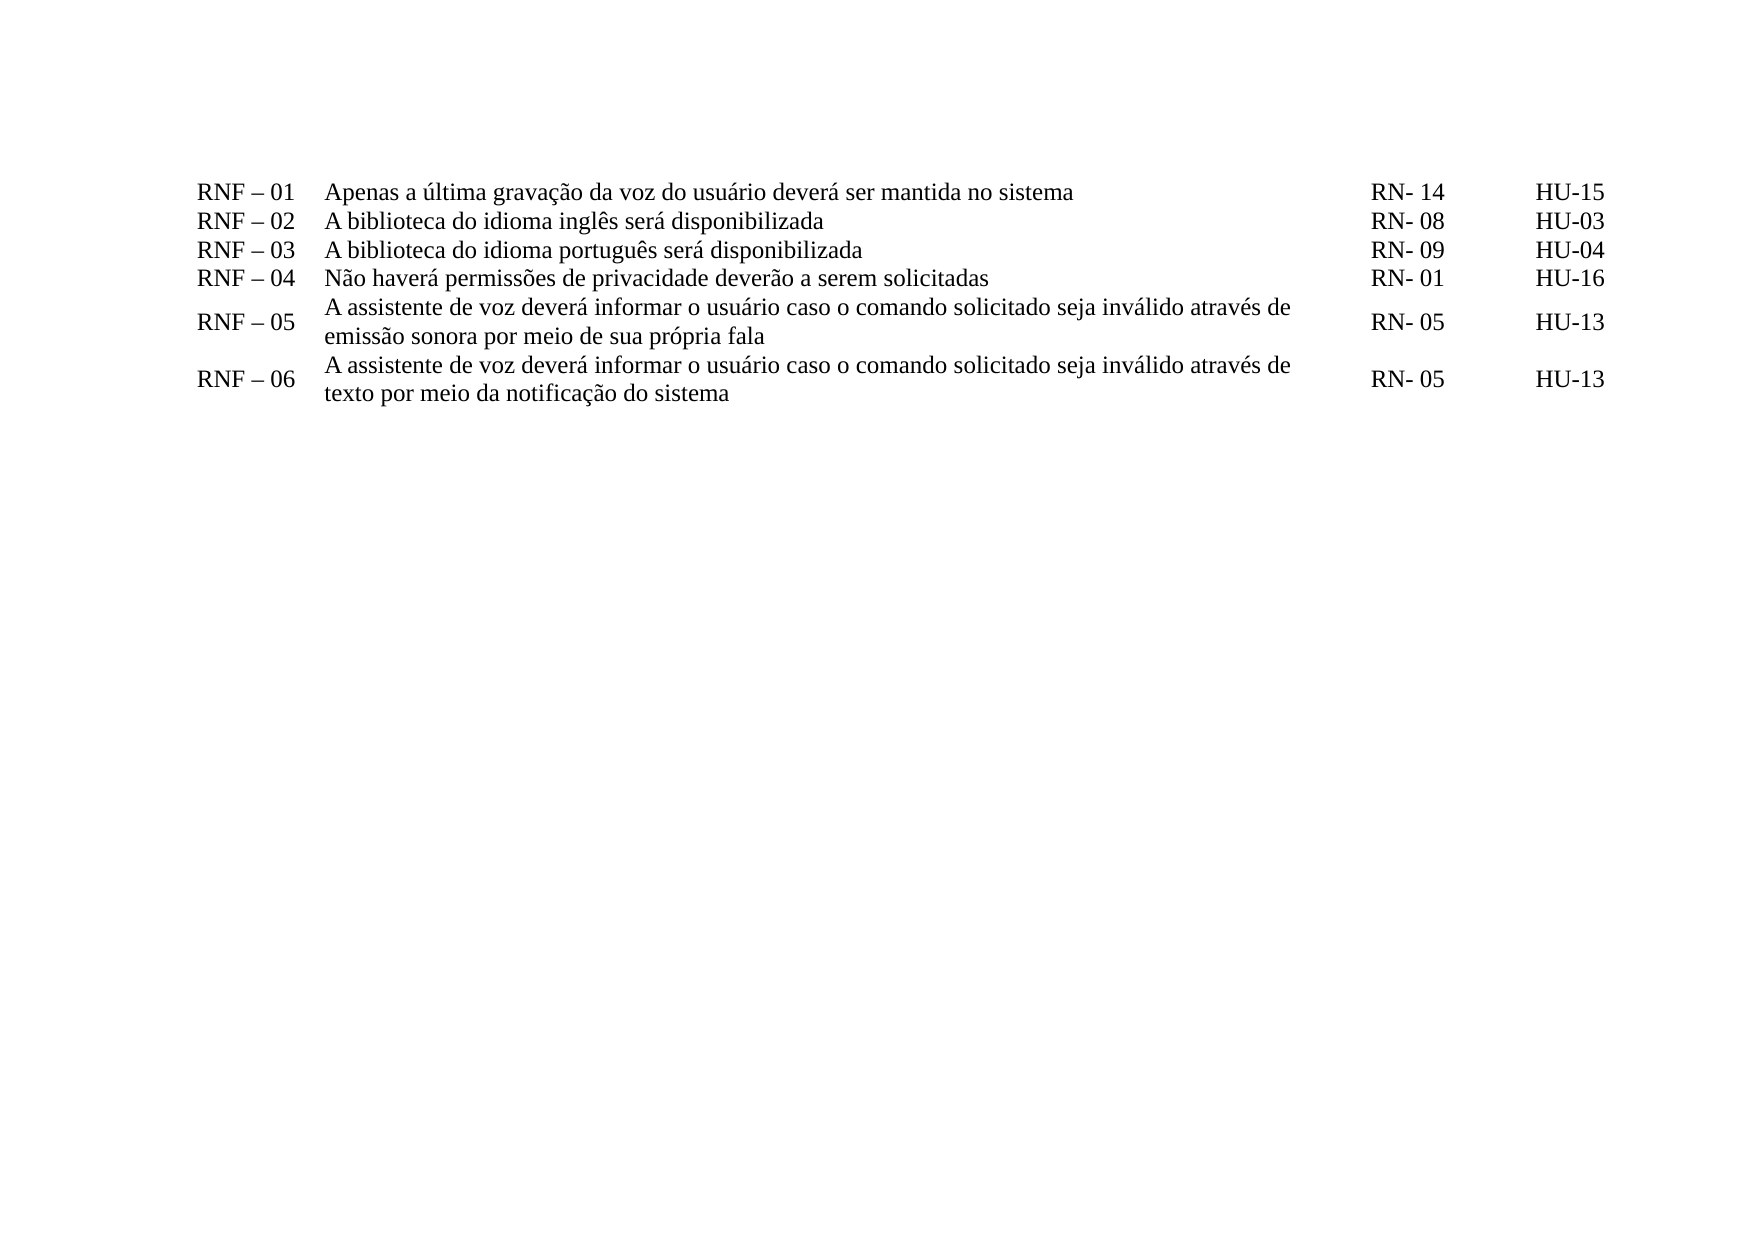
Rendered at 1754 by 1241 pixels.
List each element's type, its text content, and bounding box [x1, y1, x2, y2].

table_cell RN- 01 [1310, 264, 1505, 292]
table_cell HU-15 [1505, 177, 1635, 206]
table_cell RN- 05 [1310, 292, 1505, 350]
table_cell A assistente de voz deverá informar o usuário caso o comando solicitado seja inválido através de emissão sonora por meio de sua própria fala [321, 292, 1310, 350]
table_cell HU-13 [1505, 350, 1635, 407]
table_cell RNF – 03 [171, 235, 321, 263]
table_cell RNF – 06 [171, 350, 321, 407]
table_cell HU-16 [1505, 264, 1635, 292]
table_cell RN- 14 [1310, 177, 1505, 206]
table_cell HU-03 [1505, 206, 1635, 235]
table_cell RNF – 05 [171, 292, 321, 350]
table_cell RN- 09 [1310, 235, 1505, 263]
table_cell A assistente de voz deverá informar o usuário caso o comando solicitado seja inválido através de texto por meio da notificação do sistema [321, 350, 1310, 407]
table_cell RNF – 01 [171, 177, 321, 206]
table_cell RNF – 02 [171, 206, 321, 235]
table_cell A biblioteca do idioma português será disponibilizada [321, 235, 1310, 263]
table_cell HU-04 [1505, 235, 1635, 263]
table_cell Não haverá permissões de privacidade deverão a serem solicitadas [321, 264, 1310, 292]
table_cell Apenas a última gravação da voz do usuário deverá ser mantida no sistema [321, 177, 1310, 206]
table_cell HU-13 [1505, 292, 1635, 350]
table_cell RNF – 04 [171, 264, 321, 292]
table_cell A biblioteca do idioma inglês será disponibilizada [321, 206, 1310, 235]
table_cell RN- 05 [1310, 350, 1505, 407]
table_cell RN- 08 [1310, 206, 1505, 235]
